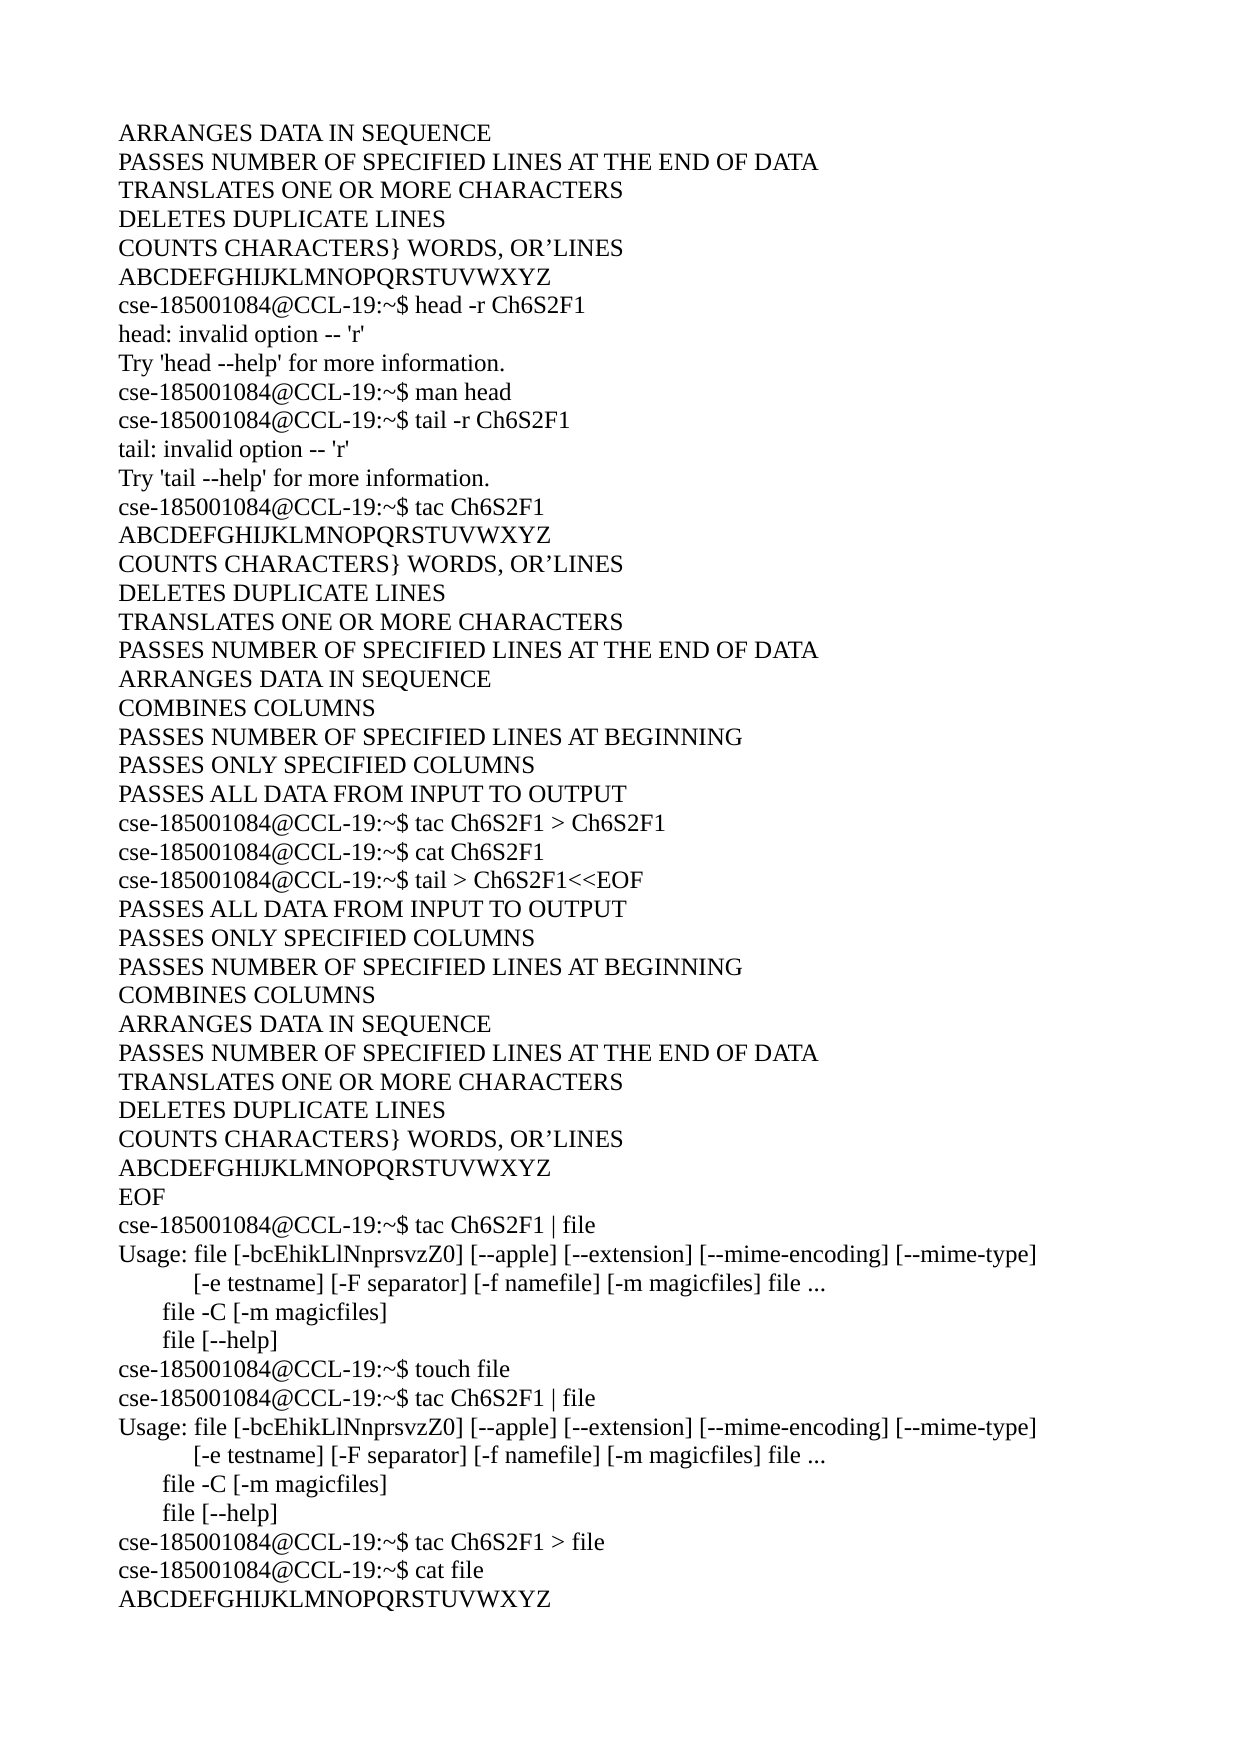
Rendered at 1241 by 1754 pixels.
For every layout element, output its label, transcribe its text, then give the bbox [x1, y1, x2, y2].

text ABCDEFGHIJKLMNOPQRSTUVWXYZ [118, 262, 1122, 291]
text PASSES NUMBER OF SPECIFIED LINES AT BEGINNING [118, 952, 1122, 981]
text cse-185001084@CCL-19:~$ tail > Ch6S2F1<<EOF [118, 866, 1122, 894]
text DELETES DUPLICATE LINES [118, 204, 1122, 233]
text COMBINES COLUMNS [118, 981, 1122, 1009]
text COUNTS CHARACTERS} WORDS, OR’LINES [118, 549, 1122, 578]
text file [--help] [118, 1326, 1122, 1354]
text TRANSLATES ONE OR MORE CHARACTERS [118, 176, 1122, 204]
text ARRANGES DATA IN SEQUENCE [118, 1009, 1122, 1038]
text tail: invalid option -- 'r' [118, 434, 1122, 463]
text cse-185001084@CCL-19:~$ tac Ch6S2F1 | file [118, 1383, 1122, 1412]
text cse-185001084@CCL-19:~$ tac Ch6S2F1 [118, 492, 1122, 521]
text [-e testname] [-F separator] [-f namefile] [-m magicfiles] file ... [118, 1441, 1122, 1469]
text ARRANGES DATA IN SEQUENCE [118, 664, 1122, 693]
text COMBINES COLUMNS [118, 693, 1122, 722]
text ABCDEFGHIJKLMNOPQRSTUVWXYZ [118, 1153, 1122, 1182]
text ABCDEFGHIJKLMNOPQRSTUVWXYZ [118, 1584, 1122, 1613]
text head: invalid option -- 'r' [118, 319, 1122, 348]
text PASSES NUMBER OF SPECIFIED LINES AT THE END OF DATA [118, 1038, 1122, 1067]
text PASSES ALL DATA FROM INPUT TO OUTPUT [118, 779, 1122, 808]
text cse-185001084@CCL-19:~$ head -r Ch6S2F1 [118, 291, 1122, 319]
text PASSES NUMBER OF SPECIFIED LINES AT THE END OF DATA [118, 147, 1122, 176]
text PASSES ONLY SPECIFIED COLUMNS [118, 751, 1122, 779]
text TRANSLATES ONE OR MORE CHARACTERS [118, 1067, 1122, 1096]
text PASSES ALL DATA FROM INPUT TO OUTPUT [118, 894, 1122, 923]
text file -C [-m magicfiles] [118, 1469, 1122, 1498]
text Usage: file [-bcEhikLlNnprsvzZ0] [--apple] [--extension] [--mime-encoding] [--mime-type] [118, 1412, 1122, 1441]
text file -C [-m magicfiles] [118, 1297, 1122, 1326]
text ABCDEFGHIJKLMNOPQRSTUVWXYZ [118, 521, 1122, 549]
text PASSES ONLY SPECIFIED COLUMNS [118, 923, 1122, 952]
text DELETES DUPLICATE LINES [118, 578, 1122, 607]
text cse-185001084@CCL-19:~$ touch file [118, 1354, 1122, 1383]
text cse-185001084@CCL-19:~$ tac Ch6S2F1 | file [118, 1211, 1122, 1239]
text ARRANGES DATA IN SEQUENCE [118, 118, 1122, 147]
text COUNTS CHARACTERS} WORDS, OR’LINES [118, 233, 1122, 262]
text cse-185001084@CCL-19:~$ tac Ch6S2F1 > Ch6S2F1 [118, 808, 1122, 837]
text DELETES DUPLICATE LINES [118, 1096, 1122, 1124]
text COUNTS CHARACTERS} WORDS, OR’LINES [118, 1124, 1122, 1153]
text cse-185001084@CCL-19:~$ tac Ch6S2F1 > file [118, 1527, 1122, 1556]
text cse-185001084@CCL-19:~$ man head [118, 377, 1122, 406]
text EOF [118, 1182, 1122, 1211]
text cse-185001084@CCL-19:~$ tail -r Ch6S2F1 [118, 406, 1122, 434]
text cse-185001084@CCL-19:~$ cat file [118, 1556, 1122, 1584]
text PASSES NUMBER OF SPECIFIED LINES AT BEGINNING [118, 722, 1122, 751]
text file [--help] [118, 1498, 1122, 1527]
text [-e testname] [-F separator] [-f namefile] [-m magicfiles] file ... [118, 1268, 1122, 1297]
text TRANSLATES ONE OR MORE CHARACTERS [118, 607, 1122, 636]
text PASSES NUMBER OF SPECIFIED LINES AT THE END OF DATA [118, 636, 1122, 664]
text cse-185001084@CCL-19:~$ cat Ch6S2F1 [118, 837, 1122, 866]
text Try 'tail --help' for more information. [118, 463, 1122, 492]
text Try 'head --help' for more information. [118, 348, 1122, 377]
text Usage: file [-bcEhikLlNnprsvzZ0] [--apple] [--extension] [--mime-encoding] [--mime-type] [118, 1239, 1122, 1268]
